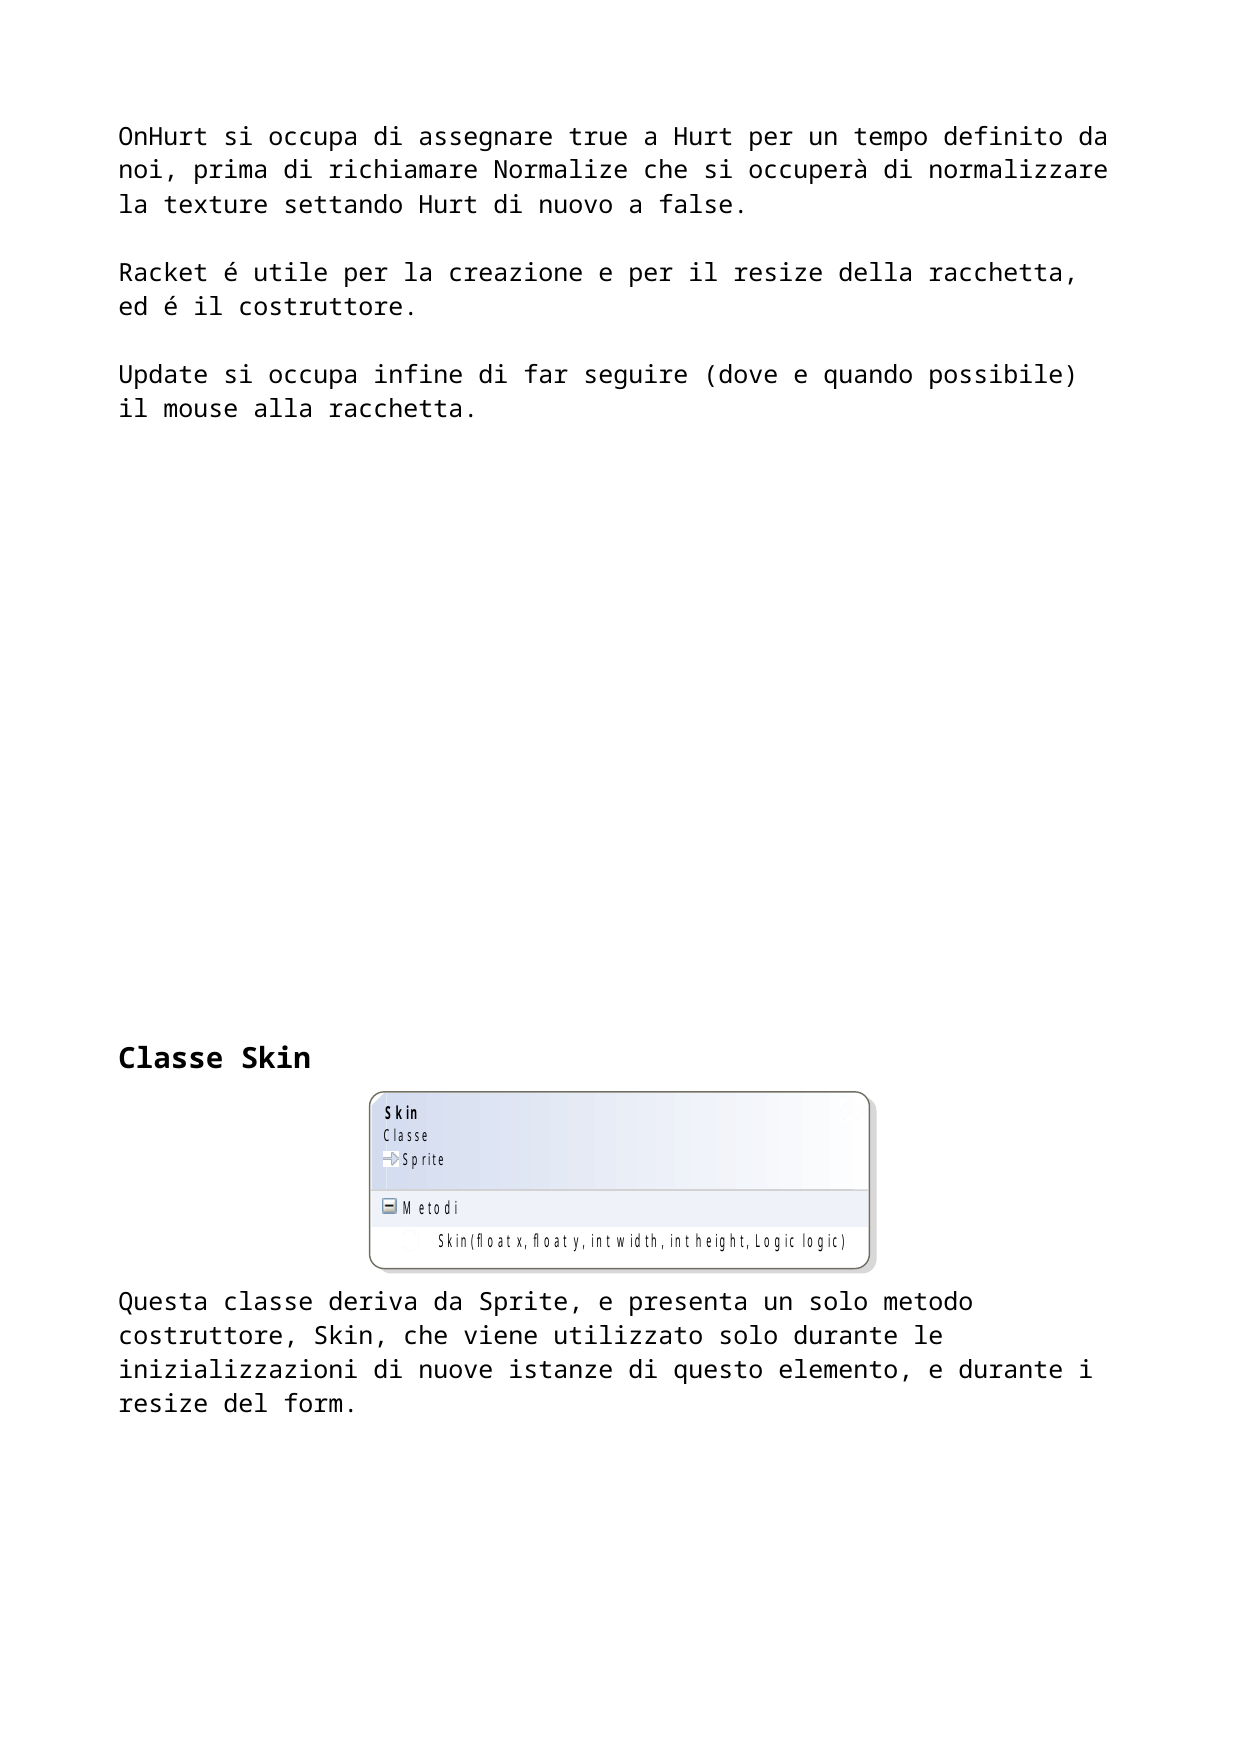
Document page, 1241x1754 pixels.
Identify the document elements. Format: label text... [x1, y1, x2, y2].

text Questa classe deriva da Sprite, e presenta un solo metodo costruttore, Skin, che viene utilizzato solo durante le inizializzazioni di nuove istanze di questo elemento, e durante i resize del form. [118, 1077, 1122, 1420]
text Racket é utile per la creazione e per il resize della racchetta, ed é il costruttore. [118, 254, 1122, 322]
text OnHurt si occupa di assegnare true a Hurt per un tempo definito da noi, prima di richiamare Normalize che si occuperà di normalizzare la texture settando Hurt di nuovo a false. [118, 118, 1122, 220]
text Classe Skin [118, 1038, 1122, 1077]
text Update si occupa infine di far seguire (dove e quando possibile) il mouse alla racchetta. [118, 357, 1122, 425]
